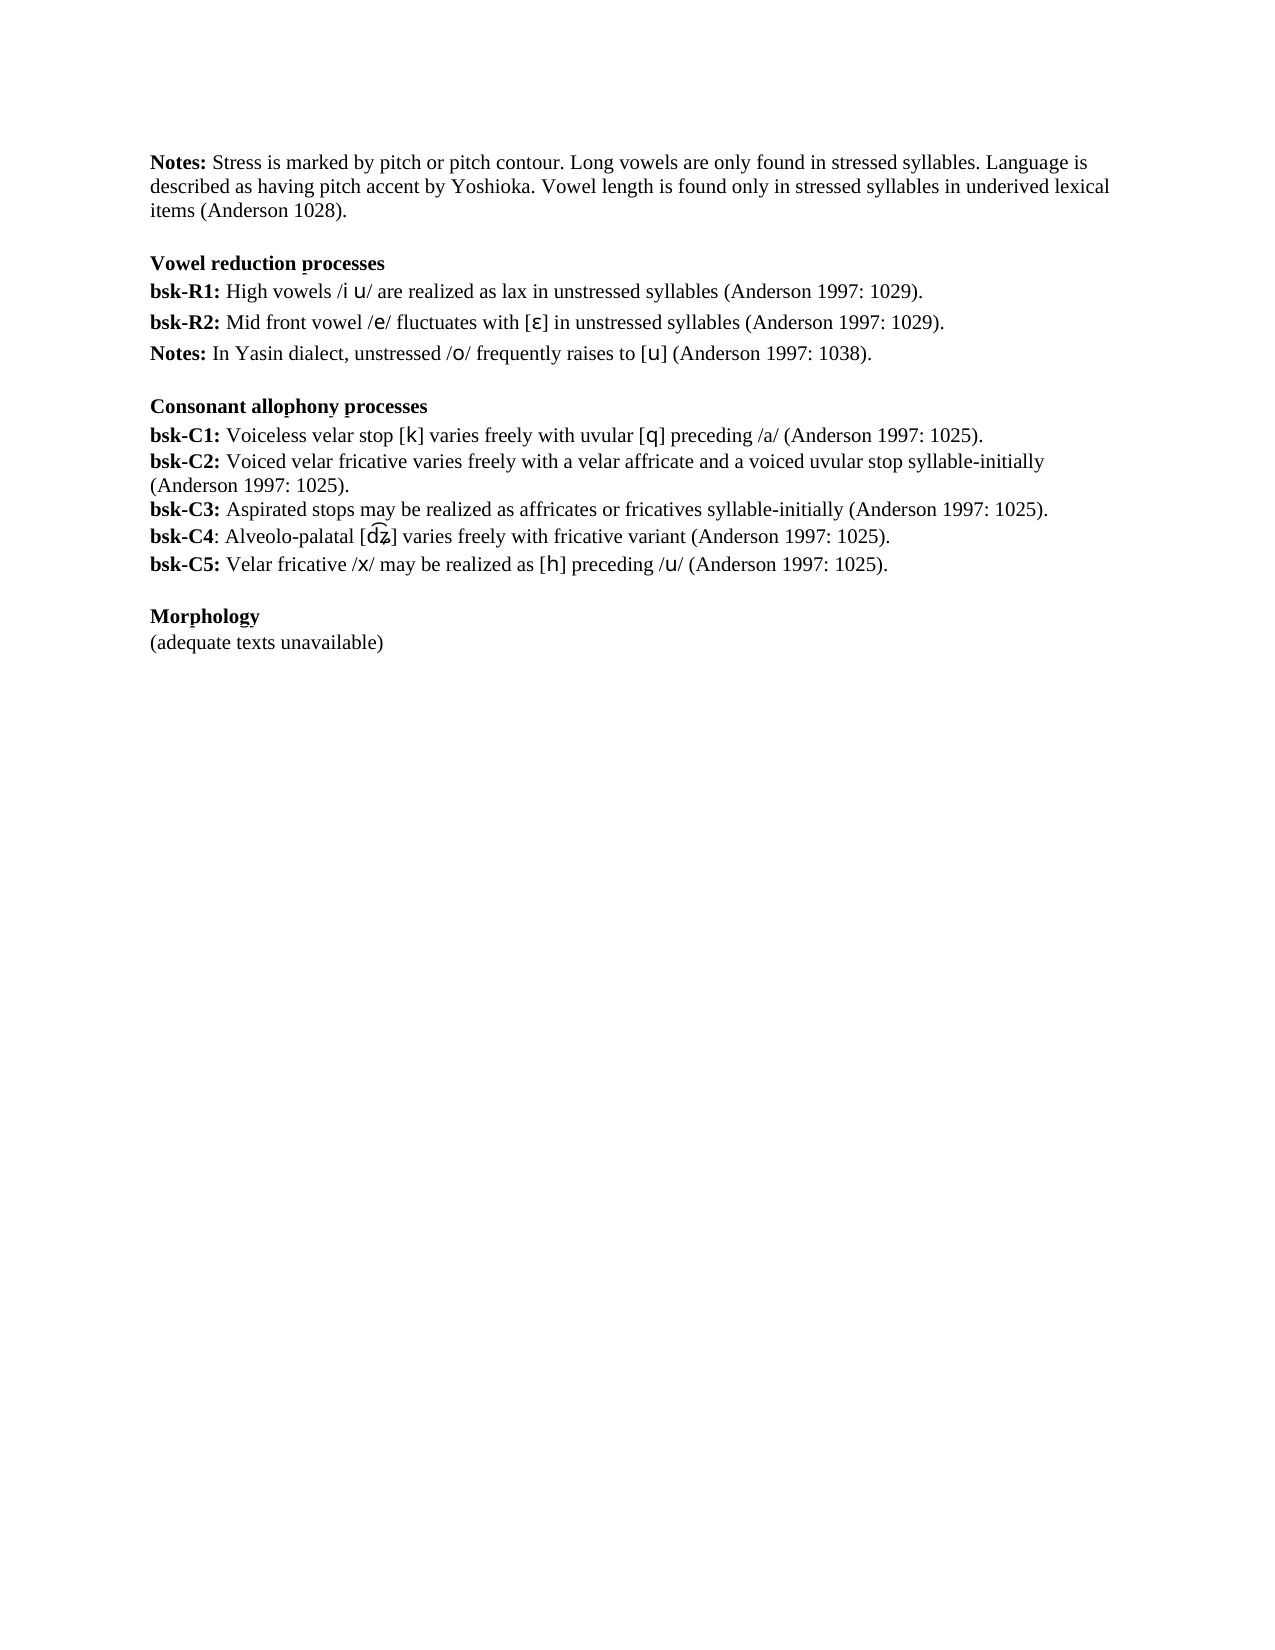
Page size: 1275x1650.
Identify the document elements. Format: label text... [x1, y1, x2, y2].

text Notes: Stress is marked by pitch or pitch contour. Long vowels are only found in stressed syllables. Language is described as having pitch accent by Yoshioka. Vowel length is found only in stressed syllables in underived lexical items (Anderson 1028). [150, 150, 1125, 222]
text (adequate texts unavailable) [150, 630, 1125, 654]
text bsk-C5: Velar fricative /x/ may be realized as [h] preceding /u/ (Anderson 1997: 1025). [150, 549, 1125, 578]
text Vowel reduction processes [150, 250, 1125, 274]
text Morphology [150, 604, 1125, 628]
text bsk-C4: Alveolo-palatal [d͡ʑ] varies freely with fricative variant (Anderson 1997: 1025). [150, 521, 1125, 549]
text bsk-R1: High vowels /i u/ are realized as lax in unstressed syllables (Anderson 1997: 1029). [150, 277, 1125, 305]
text Consonant allophony processes [150, 394, 1125, 418]
text bsk-C2: Voiced velar fricative varies freely with a velar affricate and a voiced uvular stop syllable-initially (Anderson 1997: 1025). [150, 449, 1125, 497]
text bsk-R2: Mid front vowel /e/ fluctuates with [ɛ] in unstressed syllables (Anderson 1997: 1029). [150, 307, 1125, 336]
text bsk-C3: Aspirated stops may be realized as affricates or fricatives syllable-initially (Anderson 1997: 1025). [150, 497, 1125, 521]
text Notes: In Yasin dialect, unstressed /o/ frequently raises to [u] (Anderson 1997: 1038). [150, 338, 1125, 366]
text bsk-C1: Voiceless velar stop [k] varies freely with uvular [q] preceding /a/ (Anderson 1997: 1025). [150, 420, 1125, 449]
